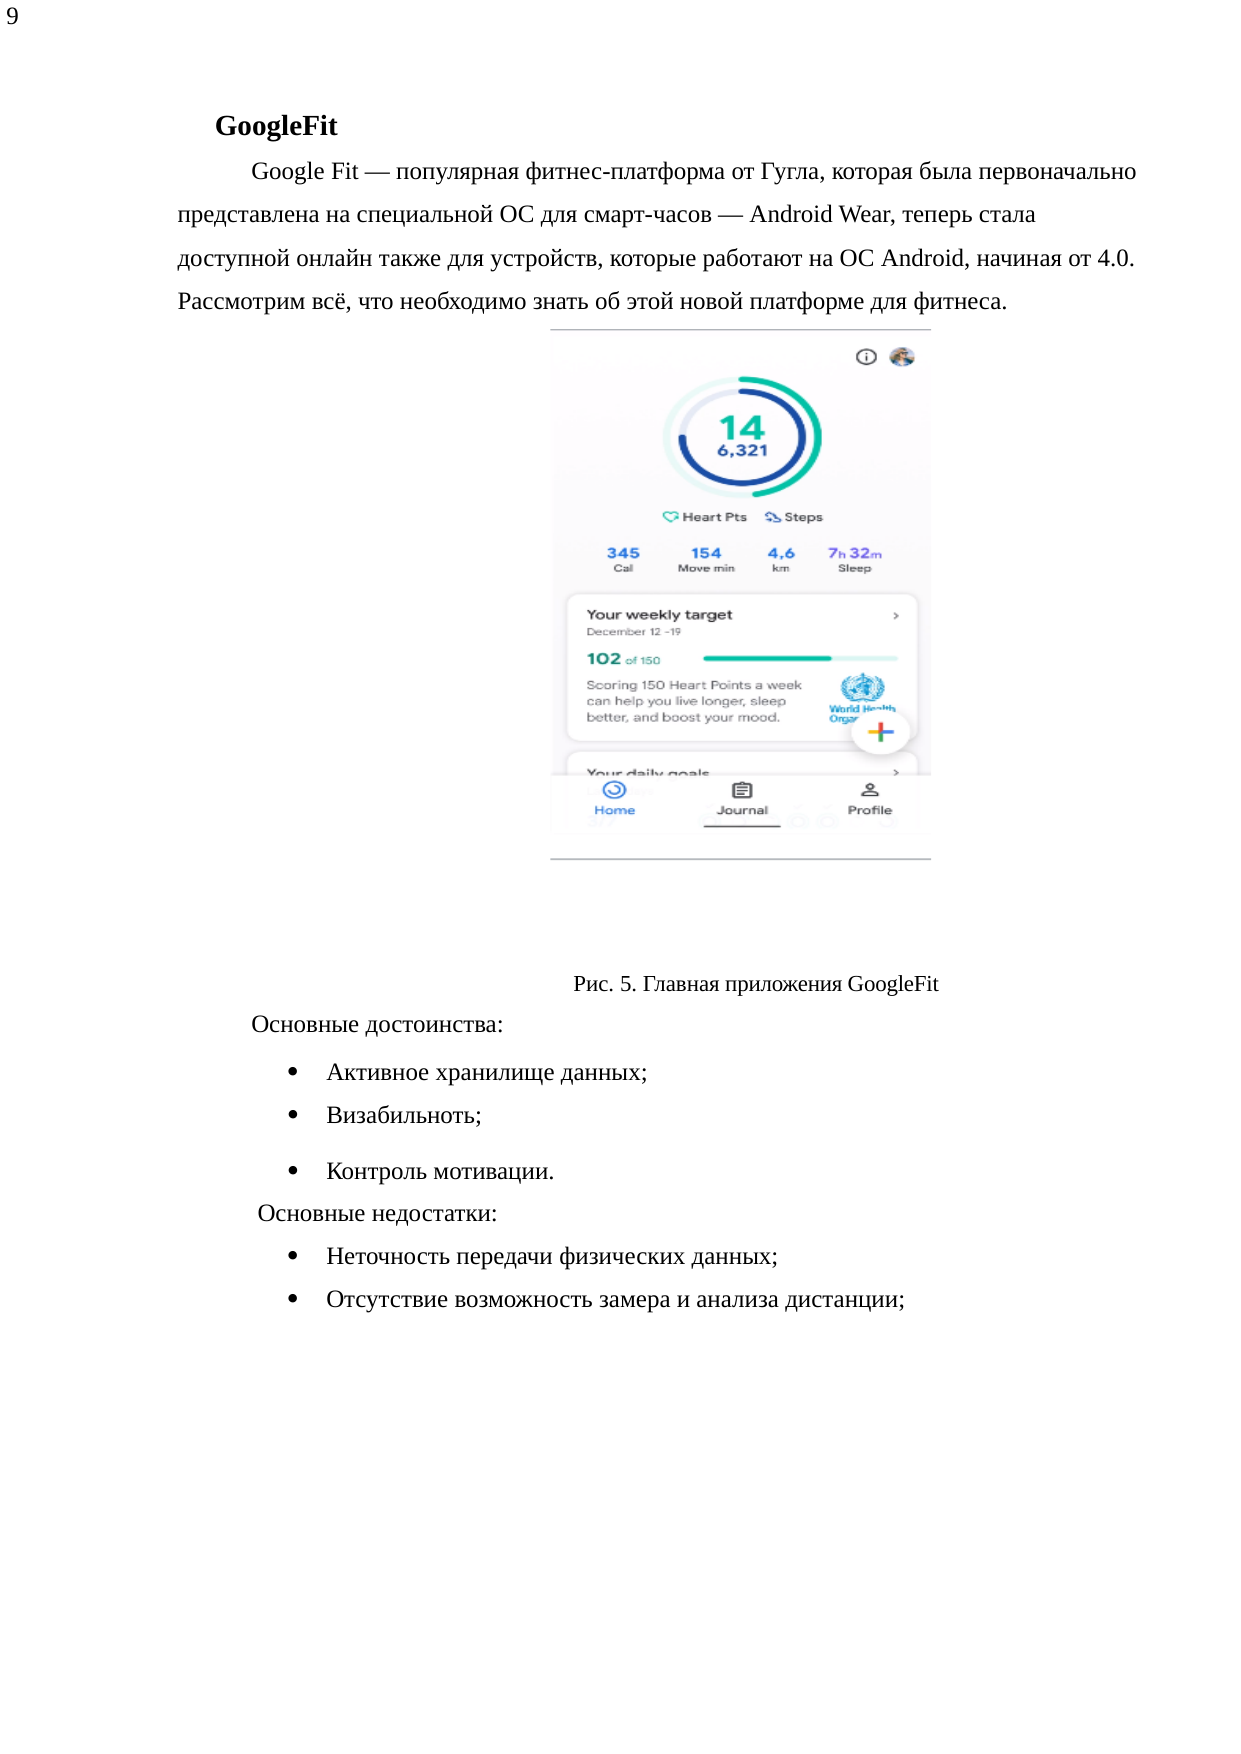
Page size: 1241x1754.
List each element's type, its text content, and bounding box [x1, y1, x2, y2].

list Отсутствие возможность замера и анализа дистанции; [288, 1284, 1163, 1313]
subtitle GoogleFit [214, 108, 1163, 142]
text Google Fit — популярная фитнес-платформа от Гугла, которая была первоначально представлена на специальной ОС для смарт-часов — Android Wear, теперь стала доступной онлайн также для устройств, которые работают на ОС Android, начиная от 4.0. Рассмотрим всё, что необходимо знать об этой новой платформе для фитнеса. [177, 156, 1153, 314]
text Основные достоинства: [251, 1009, 1163, 1038]
list Неточность передачи физических данных; [288, 1241, 1163, 1270]
list Визабильноть; [251, 1100, 588, 1129]
picture [550, 328, 932, 861]
list Контроль мотивации. Основные недостатки: [251, 1156, 588, 1226]
list Активное хранилище данных; [288, 1057, 1163, 1086]
text Рис. 5. Главная приложения GoogleFit [349, 970, 1163, 996]
